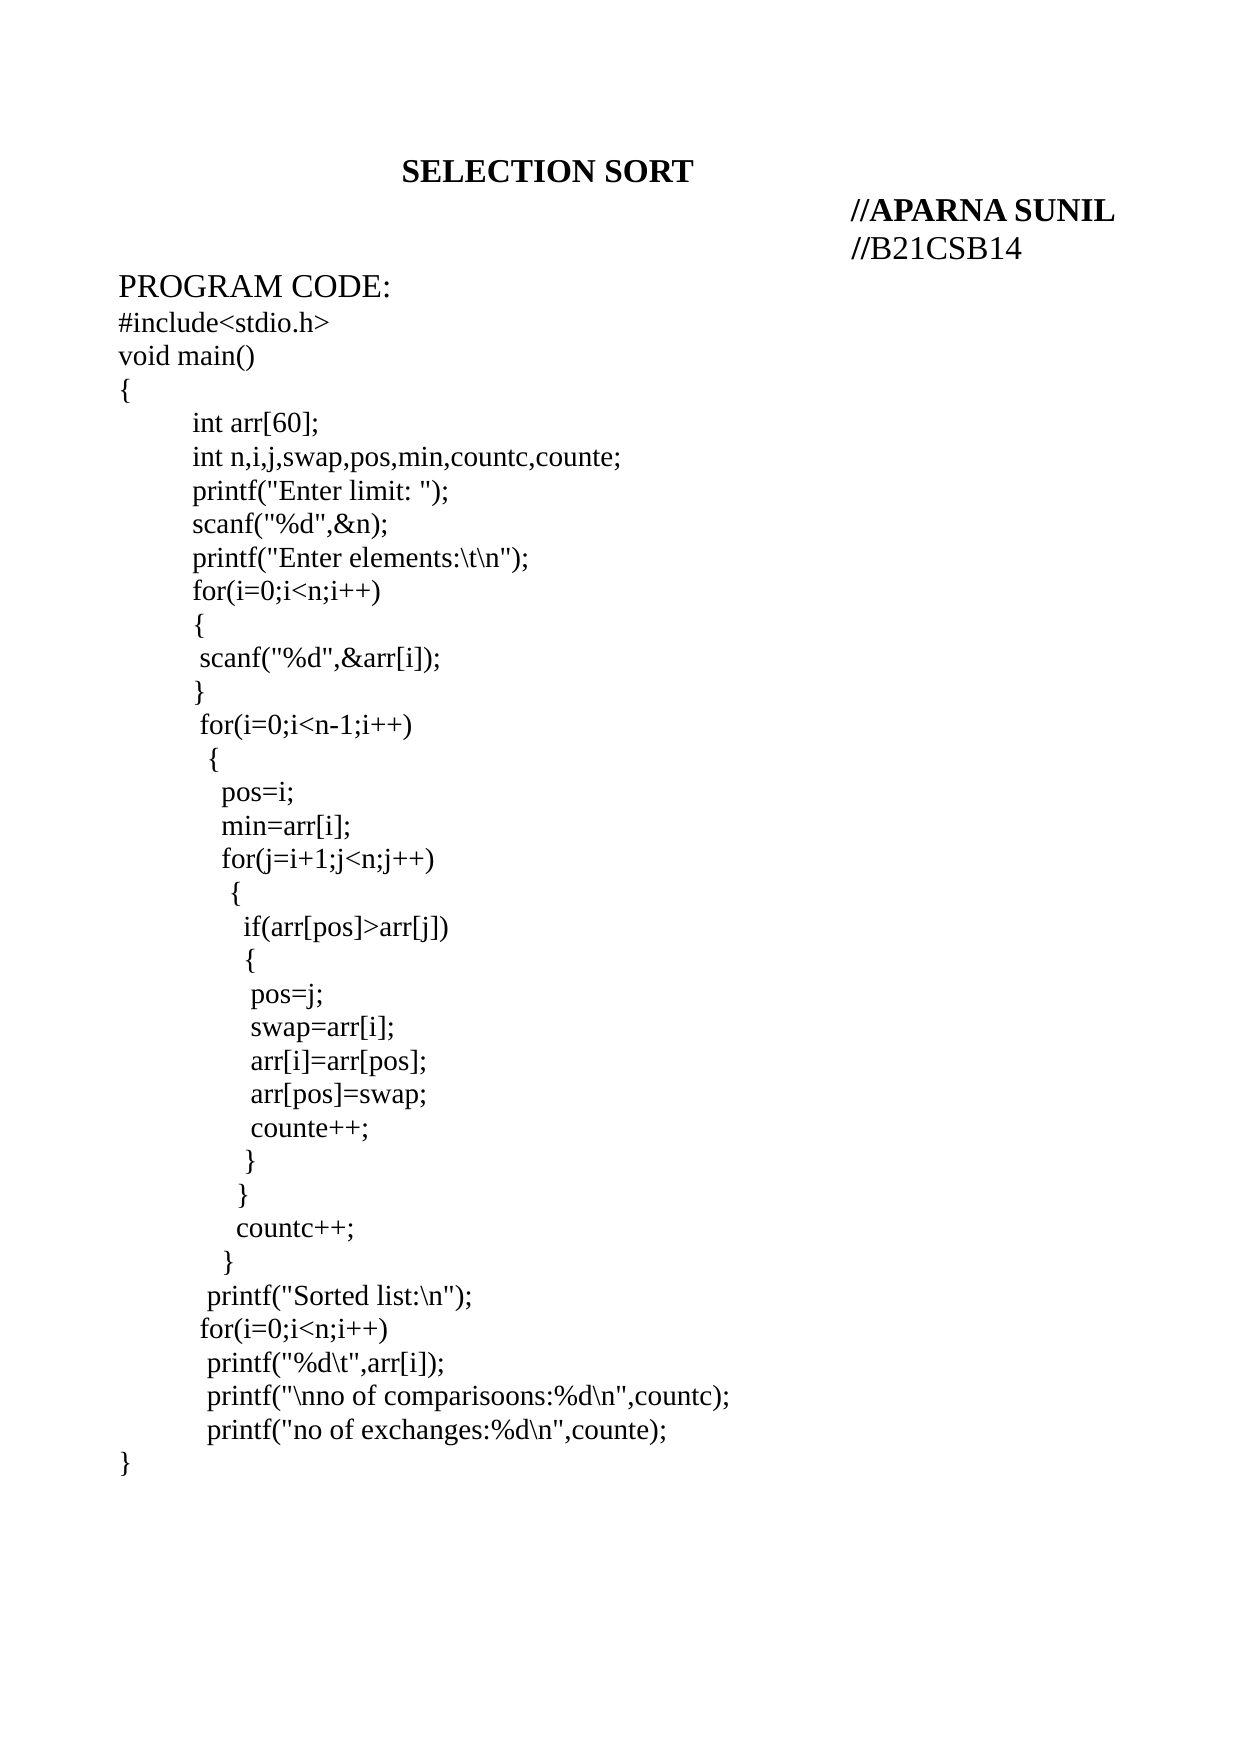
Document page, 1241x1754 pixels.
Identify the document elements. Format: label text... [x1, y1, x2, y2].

text } [118, 1177, 1122, 1211]
text } [118, 1445, 1122, 1479]
text min=arr[i]; [118, 808, 1122, 842]
text countc++; [118, 1211, 1122, 1244]
text scanf("%d",&arr[i]); [118, 640, 1122, 674]
text arr[pos]=swap; [118, 1076, 1122, 1110]
text for(j=i+1;j<n;j++) [118, 842, 1122, 875]
text { [118, 942, 1122, 976]
text { [118, 875, 1122, 909]
text SELECTION SORT [118, 152, 1122, 190]
text printf("\nno of comparisoons:%d\n",countc); [118, 1378, 1122, 1412]
text printf("Sorted list:\n"); [118, 1278, 1122, 1311]
text pos=j; [118, 976, 1122, 1009]
text arr[i]=arr[pos]; [118, 1043, 1122, 1076]
text scanf("%d",&n); [118, 506, 1122, 540]
text //APARNA SUNIL [118, 190, 1122, 228]
text swap=arr[i]; [118, 1009, 1122, 1043]
text for(i=0;i<n;i++) [118, 1311, 1122, 1345]
text void main() [118, 338, 1122, 372]
text int n,i,j,swap,pos,min,countc,counte; [118, 439, 1122, 473]
text } [118, 1143, 1122, 1177]
text //B21CSB14 [118, 228, 1122, 267]
text #include<stdio.h> [118, 305, 1122, 338]
text int arr[60]; [118, 406, 1122, 439]
text printf("Enter elements:\t\n"); [118, 540, 1122, 573]
text pos=i; [118, 774, 1122, 808]
text printf("%d\t",arr[i]); [118, 1345, 1122, 1378]
text } [118, 674, 1122, 707]
text printf("no of exchanges:%d\n",counte); [118, 1412, 1122, 1445]
text } [118, 1244, 1122, 1278]
text PROGRAM CODE: [118, 267, 1122, 305]
text for(i=0;i<n-1;i++) [118, 707, 1122, 741]
text { [118, 372, 1122, 406]
text printf("Enter limit: "); [118, 473, 1122, 506]
text for(i=0;i<n;i++) [118, 573, 1122, 607]
text if(arr[pos]>arr[j]) [118, 909, 1122, 942]
text { [118, 607, 1122, 640]
text { [118, 741, 1122, 774]
text counte++; [118, 1110, 1122, 1143]
